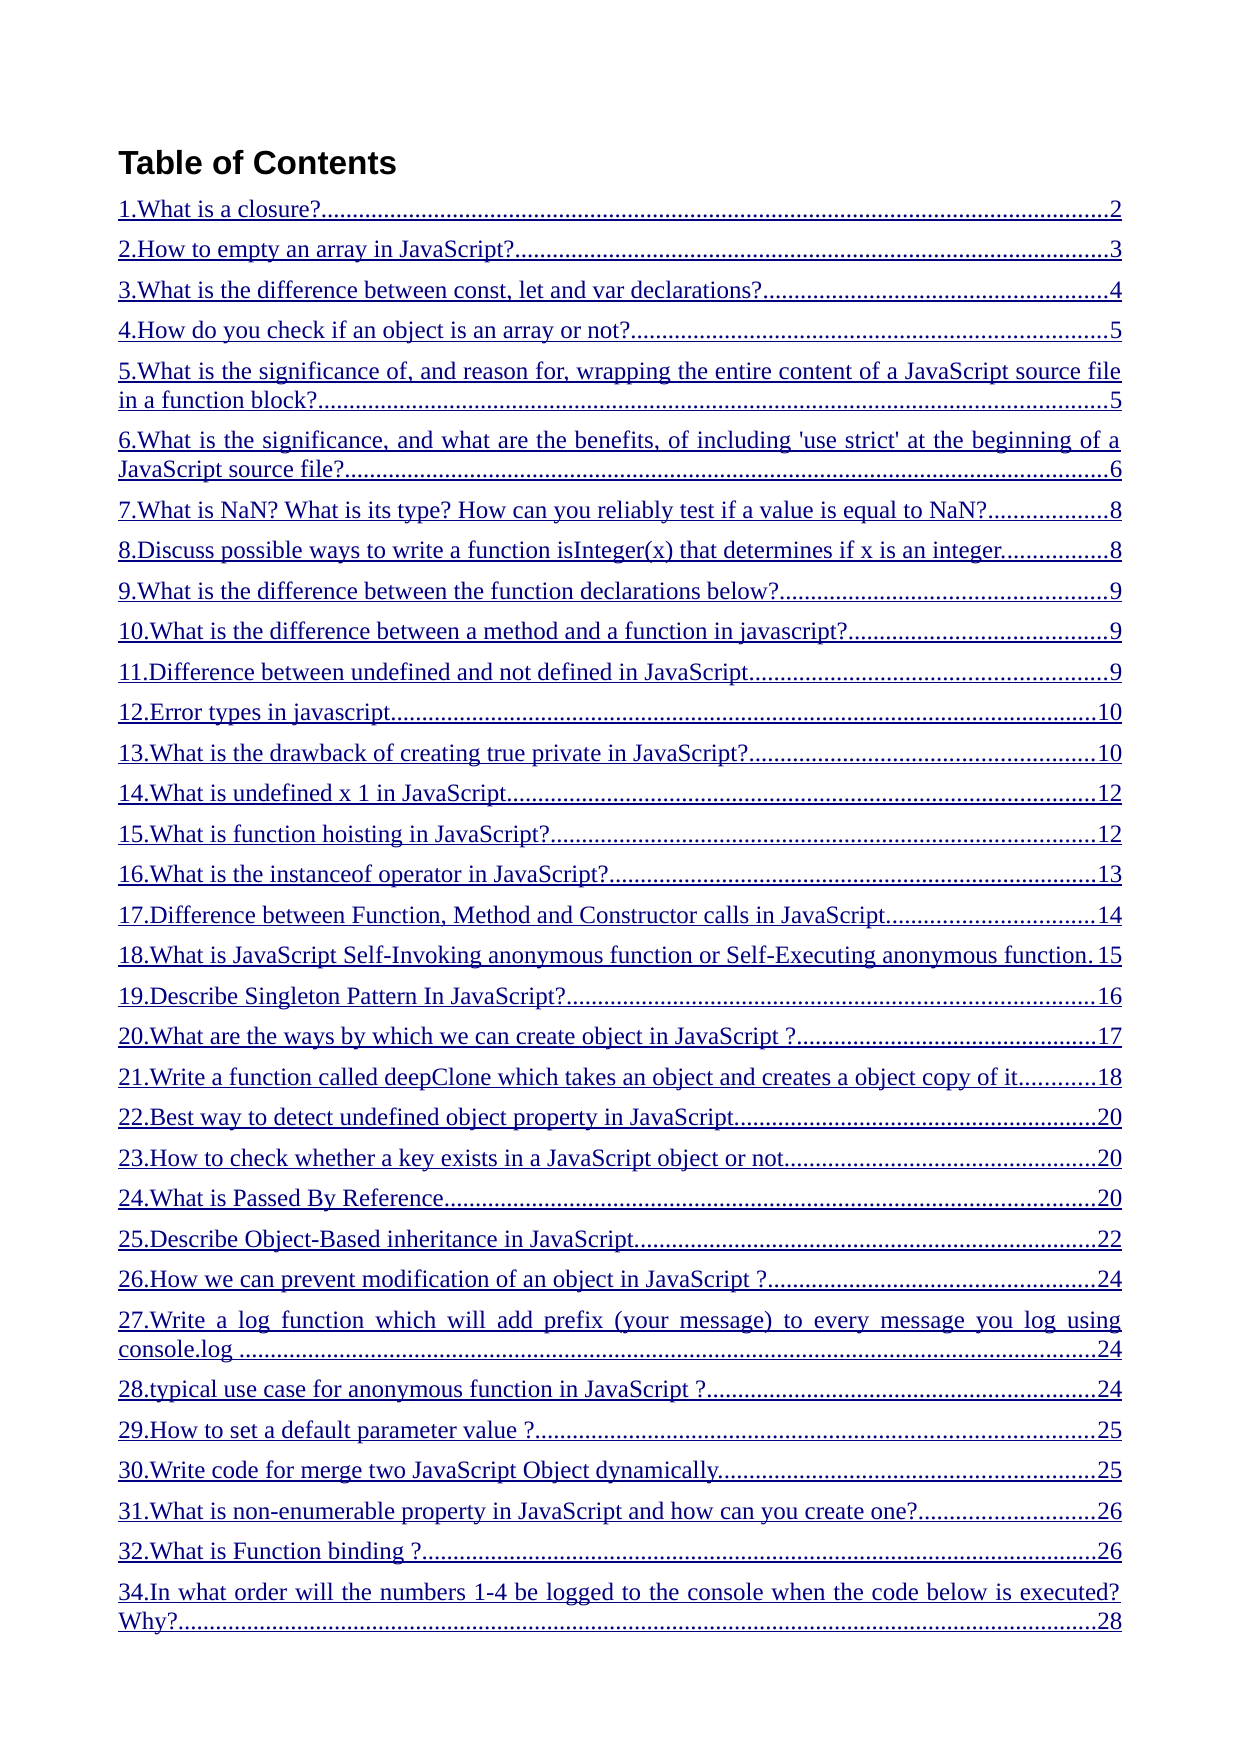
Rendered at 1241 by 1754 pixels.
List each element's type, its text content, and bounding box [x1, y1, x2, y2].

text 27.Write a log function which will add prefix (your message) to every message you log using console.log 24 [118, 1305, 1122, 1330]
text 21.Write a function called deepClone which takes an object and creates a object copy of it. 18 [118, 1062, 1122, 1087]
text 14.What is undefined x 1 in JavaScript 12 [118, 778, 1122, 803]
text 15.What is function hoisting in JavaScript? 12 [118, 819, 1122, 844]
text 23.How to check whether a key exists in a JavaScript object or not 20 [118, 1143, 1122, 1168]
text 16.What is the instanceof operator in JavaScript? 13 [118, 859, 1122, 884]
text 10.What is the difference between a method and a function in javascript? 9 [118, 616, 1122, 641]
text 12.Error types in javascript 10 [118, 697, 1122, 722]
text 29.How to set a default parameter value ? 25 [118, 1415, 1122, 1440]
text 1.What is a closure? 2 [118, 194, 1122, 219]
text 30.Write code for merge two JavaScript Object dynamically. 25 [118, 1455, 1122, 1480]
text 19.Describe Singleton Pattern In JavaScript? 16 [118, 981, 1122, 1006]
text 11.Difference between undefined and not defined in JavaScript 9 [118, 657, 1122, 682]
text 9.What is the difference between the function declarations below? 9 [118, 576, 1122, 601]
text 26.How we can prevent modification of an object in JavaScript ? 24 [118, 1264, 1122, 1289]
text 4.How do you check if an object is an array or not? 5 [118, 316, 1122, 341]
text 7.What is NaN? What is its type? How can you reliably test if a value is equal to NaN? 8 [118, 495, 1122, 520]
text 6.What is the significance, and what are the benefits, of including 'use strict' at the beginning of a JavaScript source file? 6 [118, 425, 1122, 479]
text 17.Difference between Function, Method and Constructor calls in JavaScript. 14 [118, 900, 1122, 925]
text 5.What is the significance of, and reason for, wrapping the entire content of a JavaScript source file in a function block? 5 [118, 356, 1122, 381]
text 32.What is Function binding ? 26 [118, 1536, 1122, 1561]
text 8.Discuss possible ways to write a function isInteger(x) that determines if x is an integer. 8 [118, 535, 1122, 560]
text 31.What is non-enumerable property in JavaScript and how can you create one? 26 [118, 1496, 1122, 1521]
text 20.What are the ways by which we can create object in JavaScript ? 17 [118, 1021, 1122, 1046]
text 24.What is Passed By Reference 20 [118, 1183, 1122, 1208]
text 18.What is JavaScript Self-Invoking anonymous function or Self-Executing anonymous function 15 [118, 940, 1122, 965]
text 3.What is the difference between const, let and var declarations? 4 [118, 275, 1122, 300]
subtitle Table of Contents [118, 143, 1122, 182]
text 2.How to empty an array in JavaScript? 3 [118, 234, 1122, 259]
text 34.In what order will the numbers 1-4 be logged to the console when the code below is executed? Why? 28 [118, 1577, 1122, 1631]
text 5.What is the significance of, and reason for, wrapping the entire content of a JavaScript source file in a function block? 5 [118, 383, 1122, 410]
text 25.Describe Object-Based inheritance in JavaScript. 22 [118, 1224, 1122, 1249]
text 22.Best way to detect undefined object property in JavaScript. 20 [118, 1102, 1122, 1127]
text 27.Write a log function which will add prefix (your message) to every message you log using console.log 24 [118, 1332, 1122, 1359]
text 13.What is the drawback of creating true private in JavaScript? 10 [118, 738, 1122, 763]
text 28.typical use case for anonymous function in JavaScript ? 24 [118, 1374, 1122, 1399]
